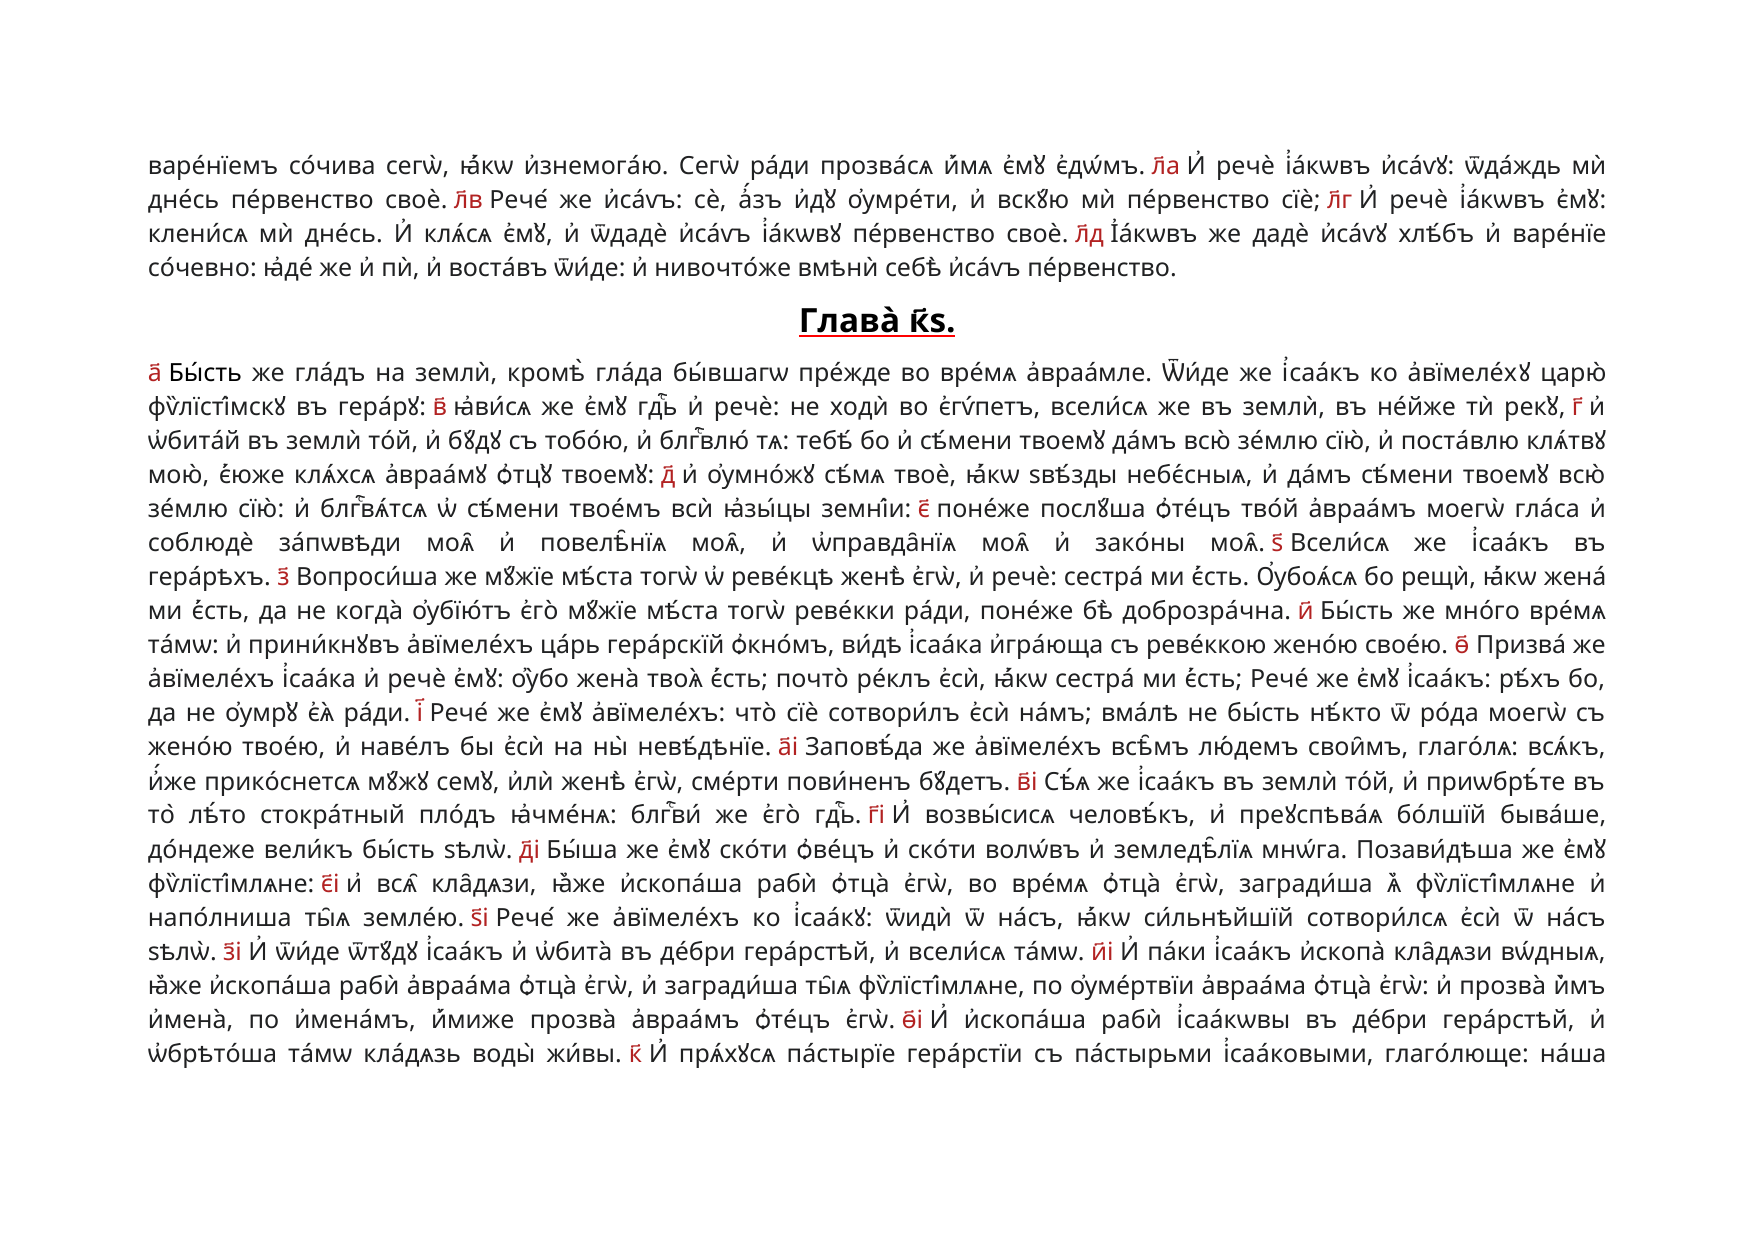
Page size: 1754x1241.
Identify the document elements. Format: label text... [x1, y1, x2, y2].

text Глава̀ к҃ѕ. [148, 296, 1606, 342]
text варе́нїемъ со́чива сегѡ̀, ꙗ҆́кѡ и҆знемога́ю. Сегѡ̀ ра́ди прозва́сѧ и҆́мѧ є҆мꙋ̀ є҆дѡ́мъ. л҃а И҆ речѐ і҆а́кѡвъ и҆са́ѵꙋ: ѿда́ждь мѝ дне́сь пе́рвенство своѐ. л҃в Рече́ же и҆са́ѵъ: сѐ, а҆́зъ и҆дꙋ̀ ѹ҆мре́ти, и҆ вскꙋ́ю мѝ пе́рвенство сїѐ; л҃г И҆ речѐ і҆а́кѡвъ є҆мꙋ̀: клени́сѧ мѝ дне́сь. И҆ клѧ́сѧ є҆мꙋ̀, и҆ ѿдадѐ и҆са́ѵъ і҆а́кѡвꙋ пе́рвенство своѐ. л҃д І҆а́кѡвъ же дадѐ и҆са́ѵꙋ хлѣ́бъ и҆ варе́нїе со́чевно: ꙗ҆де́ же и҆ пѝ, и҆ воста́въ ѿи́де: и҆ нивочто́же вмѣнѝ себѣ̀ и҆са́ѵъ пе́рвенство. [148, 148, 1606, 284]
text а҃ Бы́сть же гла́дъ на землѝ, кромѣ̀ гла́да бы́вшагѡ пре́жде во вре́мѧ а҆враа́мле. Ѿи́де же і҆саа́къ ко а҆вїмеле́хꙋ царю̀ фѷлїсті́мскꙋ въ гера́рꙋ: в҃ ꙗ҆ви́сѧ же є҆мꙋ̀ гдⷭ҇ь и҆ речѐ: не ходѝ во є҆гѵ́петъ, всели́сѧ же въ землѝ, въ не́йже тѝ рекꙋ̀, г҃ и҆ ѡ҆бита́й въ землѝ то́й, и҆ бꙋ́дꙋ съ тобо́ю, и҆ блгⷭ҇влю́ тѧ: тебѣ́ бо и҆ сѣ́мени твоемꙋ̀ да́мъ всю̀ зе́млю сїю̀, и҆ поста́влю клѧ́твꙋ мою̀, є҆́юже клѧ́хсѧ а҆враа́мꙋ ѻ҆тцꙋ̀ твоемꙋ̀: д҃ и҆ ѹ҆мно́жꙋ сѣ́мѧ твоѐ, ꙗ҆́кѡ ѕвѣ́зды небє́сныѧ, и҆ да́мъ сѣ́мени твоемꙋ̀ всю̀ зе́млю сїю̀: и҆ блгⷭ҇вѧ́тсѧ ѡ҆ сѣ́мени твое́мъ всѝ ꙗ҆зы́цы земні́и: є҃ поне́же послꙋ́ша ѻ҆те́цъ тво́й а҆враа́мъ моегѡ̀ гла́са и҆ соблюдѐ за́пѡвѣди моѧ̑ и҆ повелѣ̑нїѧ моѧ̑, и҆ ѡ҆правда̑нїѧ моѧ̑ и҆ зако́ны моѧ̑. ѕ҃ Всели́сѧ же і҆саа́къ въ гера́рѣхъ. з҃ Вопроси́ша же мꙋ́жїе мѣ́ста тогѡ̀ ѡ҆ реве́кцѣ женѣ̀ є҆гѡ̀, и҆ речѐ: сестра́ ми є҆́сть. Ѹ҆боѧ́сѧ бо рещѝ, ꙗ҆́кѡ жена́ ми є҆́сть, да не когда̀ ѹ҆бїю́тъ є҆го̀ мꙋ́жїе мѣ́ста тогѡ̀ реве́кки ра́ди, поне́же бѣ̀ доброзра́чна. и҃ Бы́сть же мно́го вре́мѧ та́мѡ: и҆ прини́кнꙋвъ а҆вїмеле́хъ ца́рь гера́рскїй ѻ҆кно́мъ, ви́дѣ і҆саа́ка и҆гра́юща съ реве́ккою жено́ю свое́ю. ѳ҃ Призва́ же а҆вїмеле́хъ і҆саа́ка и҆ речѐ є҆мꙋ̀: ѹ҆̀бо жена̀ твоѧ̀ є҆́сть; почто̀ ре́клъ є҆сѝ, ꙗ҆́кѡ сестра́ ми є҆́сть; Рече́ же є҆мꙋ̀ і҆саа́къ: рѣ́хъ бо, да не ѹ҆мрꙋ̀ є҆ѧ̀ ра́ди. і҃ Рече́ же є҆мꙋ̀ а҆вїмеле́хъ: что̀ сїѐ сотвори́лъ є҆сѝ на́мъ; вма́лѣ не бы́сть нѣ́кто ѿ ро́да моегѡ̀ съ жено́ю твое́ю, и҆ наве́лъ бы є҆сѝ на ны̀ невѣ́дѣнїе. а҃і Заповѣ́да же а҆вїмеле́хъ всѣ̑мъ лю́демъ свои̑мъ, глаго́лѧ: всѧ́къ, и҆́же прико́снетсѧ мꙋ́жꙋ семꙋ̀, и҆лѝ женѣ̀ є҆гѡ̀, сме́рти пови́ненъ бꙋ́детъ. в҃і Сѣ́ѧ же і҆саа́къ въ землѝ то́й, и҆ приѡбрѣ́те въ то̀ лѣ́то стокра́тный пло́дъ ꙗ҆чме́нѧ: блгⷭ҇ви́ же є҆го̀ гдⷭ҇ь. г҃і И҆ возвы́сисѧ человѣ́къ, и҆ преꙋспѣва́ѧ бо́лшїй быва́ше, до́ндеже вели́къ бы́сть ѕѣлѡ̀. д҃і Бы́ша же є҆мꙋ̀ ско́ти ѻ҆ве́цъ и҆ ско́ти волѡ́въ и҆ земледѣ̑лїѧ мнѡ́га. Позави́дѣша же є҆мꙋ̀ фѷлїсті́млѧне: є҃і и҆ всѧ̑ кла̑дѧзи, ꙗ҆̀же и҆скопа́ша рабѝ ѻ҆тца̀ є҆гѡ̀, во вре́мѧ ѻ҆тца̀ є҆гѡ̀, загради́ша ѧ҆̀ фѷлїсті́млѧне и҆ напо́лниша ты̑ѧ земле́ю. ѕ҃і Рече́ же а҆вїмеле́хъ ко і҆саа́кꙋ: ѿидѝ ѿ на́съ, ꙗ҆́кѡ си́льнѣйшїй сотвори́лсѧ є҆сѝ ѿ на́съ ѕѣлѡ̀. з҃і И҆ ѿи́де ѿтꙋ́дꙋ і҆саа́къ и҆ ѡ҆бита̀ въ де́бри гера́рстѣй, и҆ всели́сѧ та́мѡ. и҃і И҆ па́ки і҆саа́къ и҆скопа̀ кла̑дѧзи вѡ́дныѧ, ꙗ҆̀же и҆скопа́ша рабѝ а҆враа́ма ѻ҆тца̀ є҆гѡ̀, и҆ загради́ша ты̑ѧ фѷлїсті́млѧне, по ѹ҆ме́ртвїи а҆враа́ма ѻ҆тца̀ є҆гѡ̀: и҆ прозва̀ и҆̀мъ и҆мена̀, по и҆мена́мъ, и҆́миже прозва̀ а҆враа́мъ ѻ҆те́цъ є҆гѡ̀. ѳ҃і И҆ и҆скопа́ша рабѝ і҆саа́кѡвы въ де́бри гера́рстѣй, и҆ ѡ҆брѣто́ша та́мѡ кла́дѧзь воды̀ жи́вы. к҃ И҆ прѧ́хꙋсѧ па́стырїе гера́рстїи съ па́стырьми і҆саа́ковыми, глаго́люще: на́ша [148, 354, 1606, 1070]
